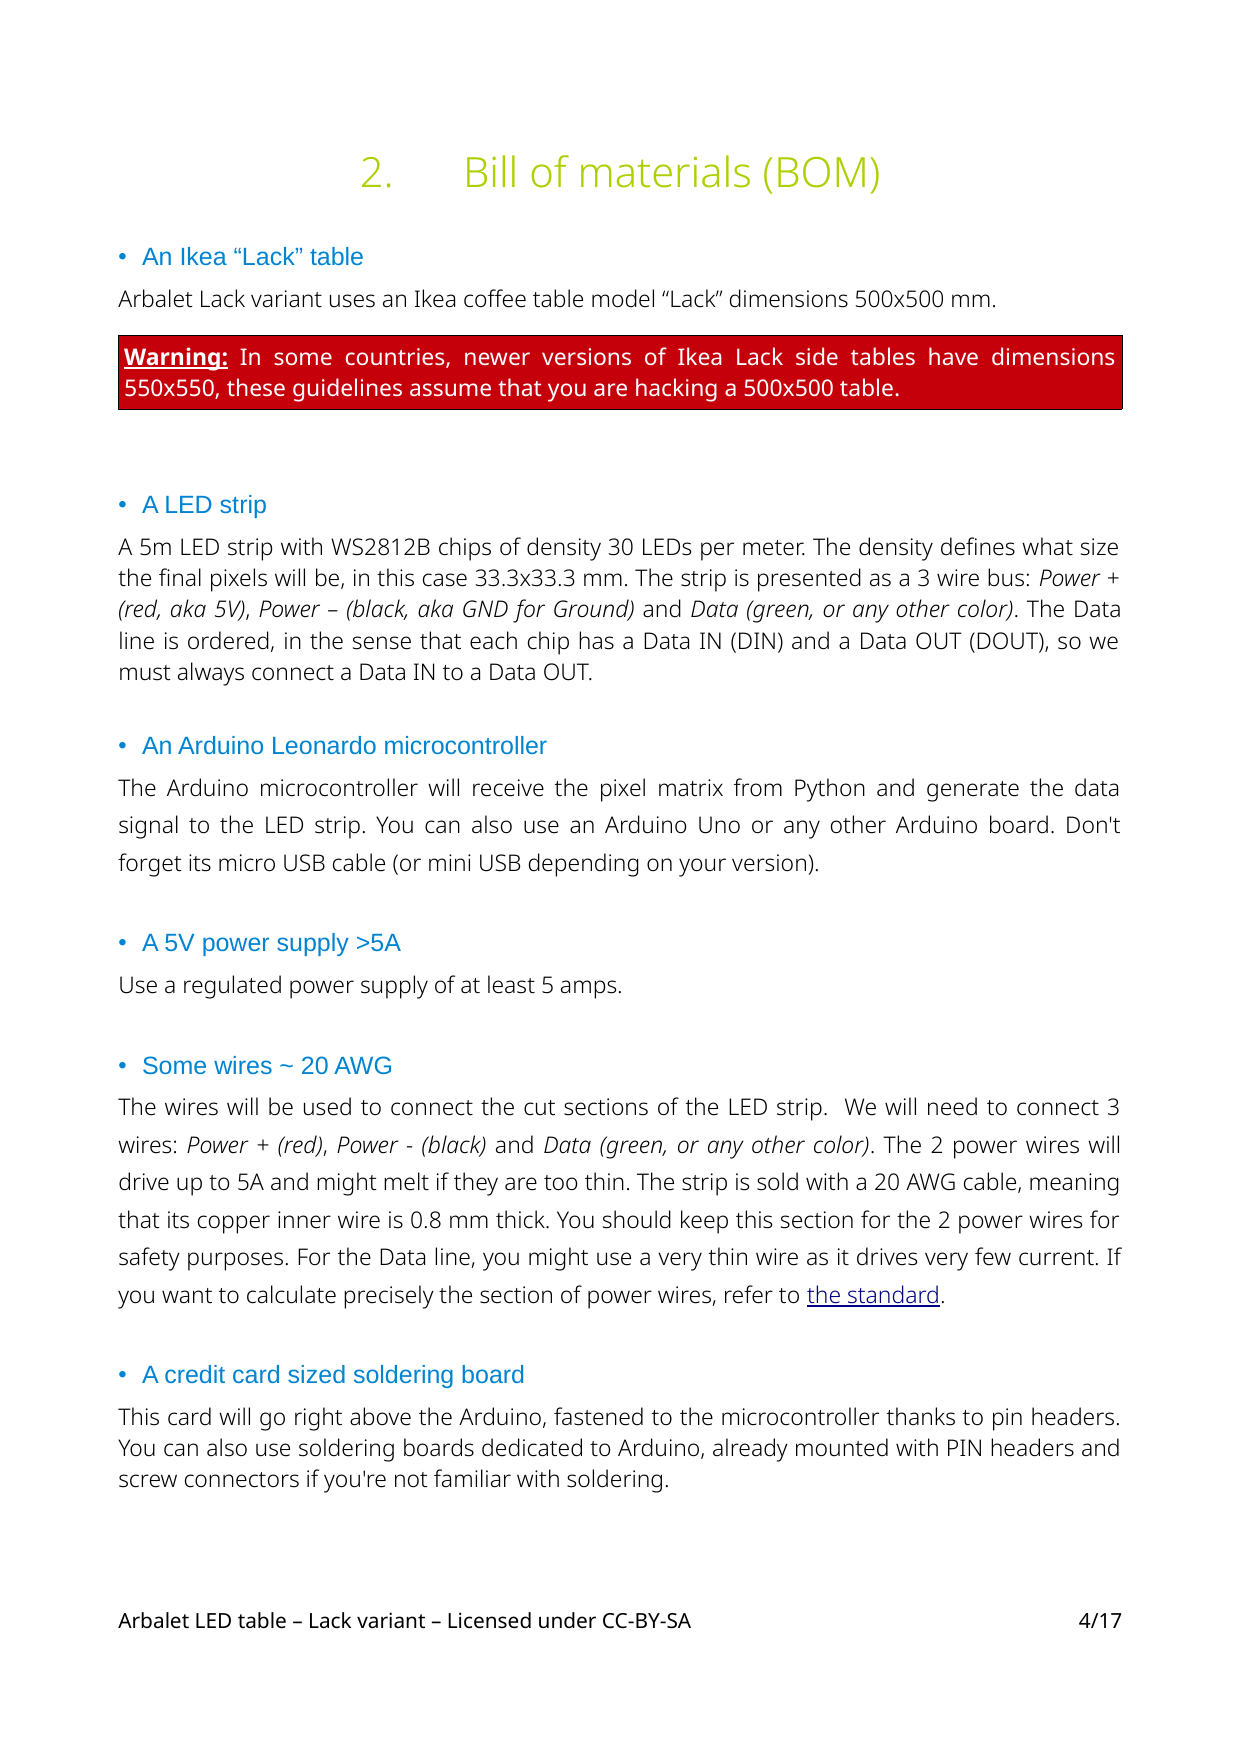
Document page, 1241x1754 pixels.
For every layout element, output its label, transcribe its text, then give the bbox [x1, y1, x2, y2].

text Use a regulated power supply of at least 5 amps. [118, 969, 1122, 1000]
subtitle An Ikea “Lack” table [118, 242, 1122, 271]
table_header Warning: In some countries, newer versions of Ikea Lack side tables have dimensions 550x550, these guidelines assume that you are hacking a 500x500 table. [119, 336, 1122, 409]
text The wires will be used to connect the cut sections of the LED strip. We will need to connect 3 wires: Power + (red), Power - (black) and Data (green, or any other color). The 2 power wires will drive up to 5A and might melt if they are too thin. The strip is sold with a 20 AWG cable, meaning that its copper inner wire is 0.8 mm thick. You should keep this section for the 2 power wires for safety purposes. For the Data line, you might use a very thin wire as it drives very few current. If you want to calculate precisely the section of power wires, refer to the standard. [118, 1091, 1122, 1310]
subtitle A LED strip [118, 490, 1122, 519]
text The Arduino microcontroller will receive the pixel matrix from Python and generate the data signal to the LED strip. You can also use an Arduino Uno or any other Arduino board. Don't forget its micro USB cable (or mini USB depending on your version). [118, 772, 1122, 878]
text Arbalet Lack variant uses an Ikea coffee table model “Lack” dimensions 500x500 mm. [118, 282, 1122, 314]
subtitle Some wires ~ 20 AWG [118, 1051, 1122, 1079]
title Bill of materials (BOM) [118, 143, 1122, 200]
text This card will go right above the Arduino, fastened to the microcontroller thanks to pin headers. You can also use soldering boards dedicated to Arduino, already mounted with PIN headers and screw connectors if you're not familiar with soldering. [118, 1401, 1122, 1495]
text A 5m LED strip with WS2812B chips of density 30 LEDs per meter. The density defines what size the final pixels will be, in this case 33.3x33.3 mm. The strip is presented as a 3 wire bus: Power + (red, aka 5V), Power – (black, aka GND for Ground) and Data (green, or any other color). The Data line is ordered, in the sense that each chip has a Data IN (DIN) and a Data OUT (DOUT), so we must always connect a Data IN to a Data OUT. [118, 531, 1122, 687]
subtitle A credit card sized soldering board [118, 1360, 1122, 1389]
subtitle An Arduino Leonardo microcontroller [118, 731, 1122, 760]
subtitle A 5V power supply >5A [118, 928, 1122, 957]
